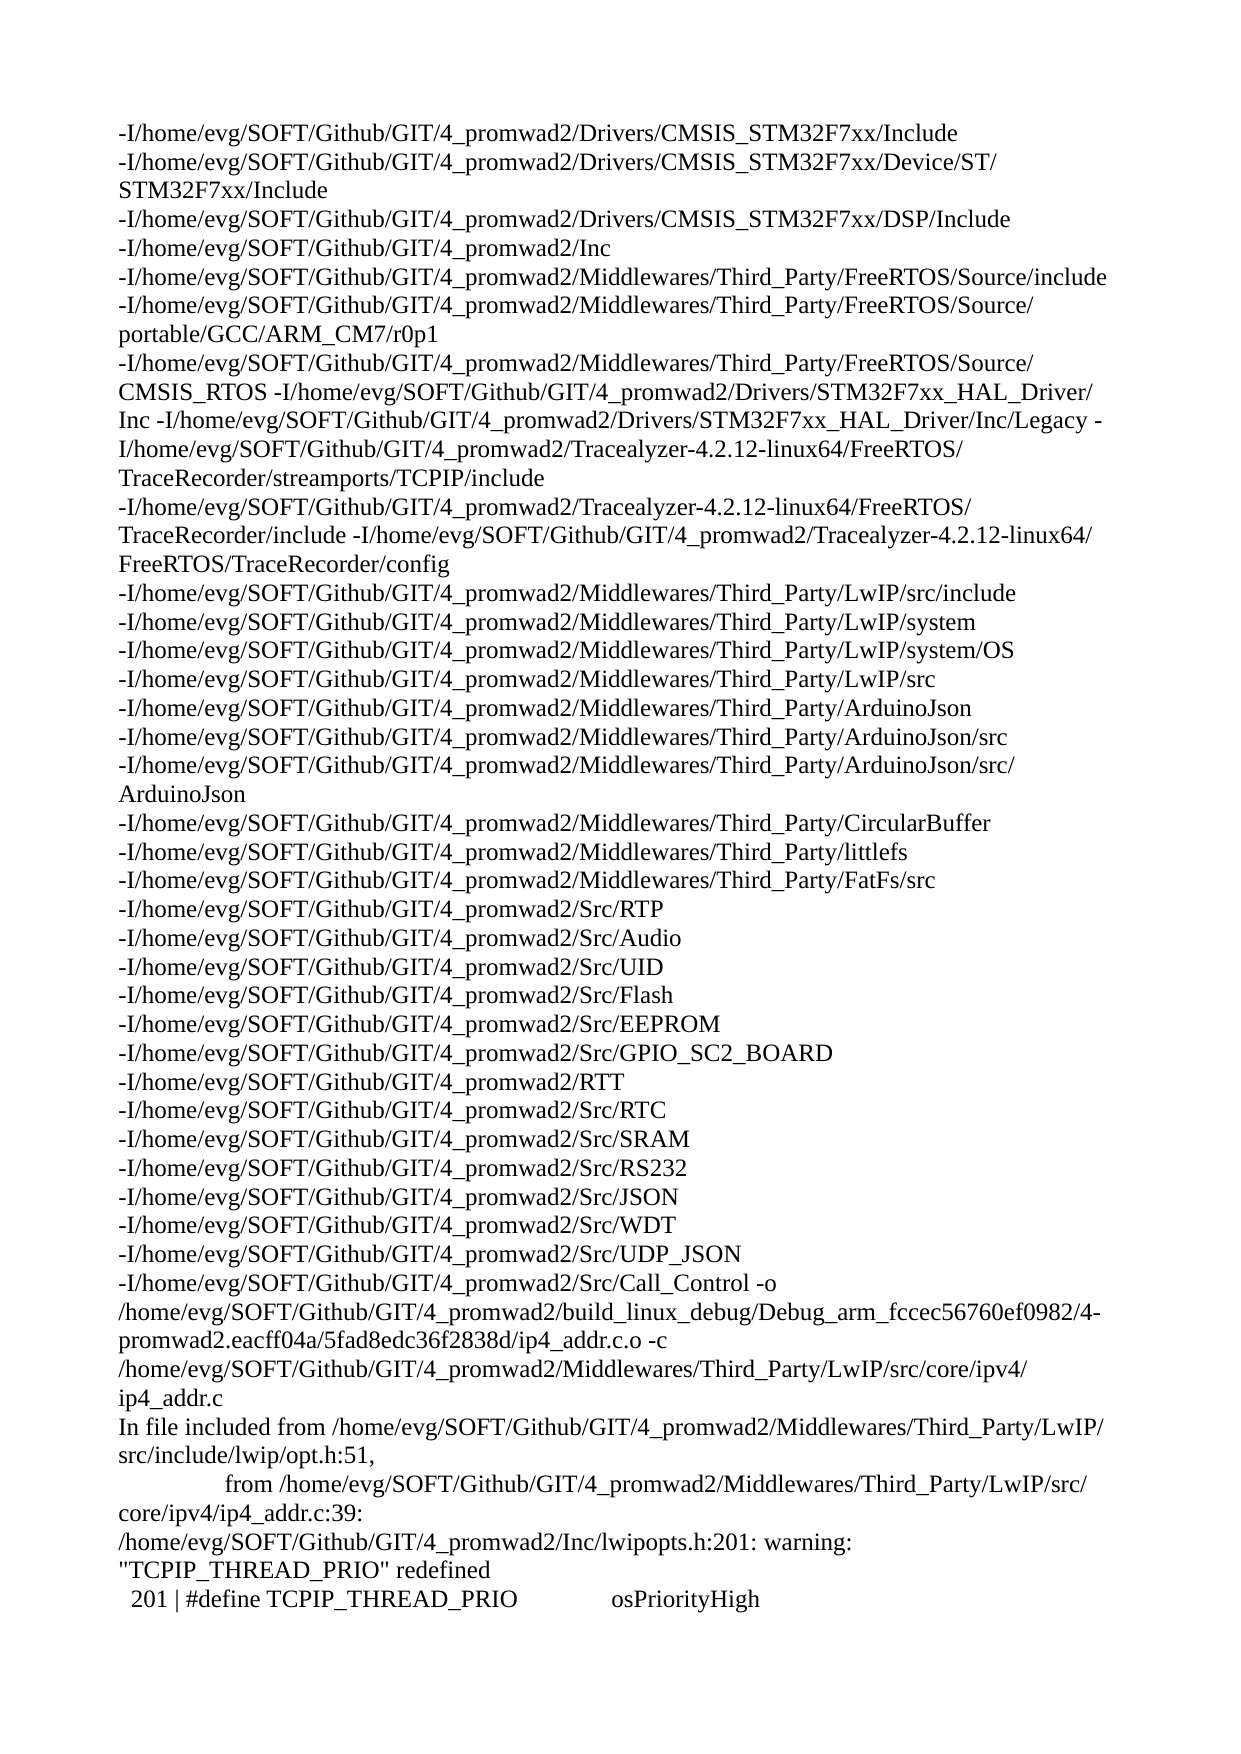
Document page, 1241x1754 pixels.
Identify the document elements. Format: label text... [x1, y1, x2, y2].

text In file included from /home/evg/SOFT/Github/GIT/4_promwad2/Middlewares/Third_Party/LwIP/src/include/lwip/opt.h:51, [118, 1412, 1122, 1469]
text /home/evg/SOFT/Github/GIT/4_promwad2/Inc/lwipopts.h:201: warning: "TCPIP_THREAD_PRIO" redefined [118, 1527, 1122, 1584]
text -I/home/evg/SOFT/Github/GIT/4_promwad2/Drivers/CMSIS_STM32F7xx/Include -I/home/evg/SOFT/Github/GIT/4_promwad2/Drivers/CMSIS_STM32F7xx/Device/ST/STM32F7xx/Include -I/home/evg/SOFT/Github/GIT/4_promwad2/Drivers/CMSIS_STM32F7xx/DSP/Include -I/home/evg/SOFT/Github/GIT/4_promwad2/Inc -I/home/evg/SOFT/Github/GIT/4_promwad2/Middlewares/Third_Party/FreeRTOS/Source/include -I/home/evg/SOFT/Github/GIT/4_promwad2/Middlewares/Third_Party/FreeRTOS/Source/portable/GCC/ARM_CM7/r0p1 -I/home/evg/SOFT/Github/GIT/4_promwad2/Middlewares/Third_Party/FreeRTOS/Source/CMSIS_RTOS -I/home/evg/SOFT/Github/GIT/4_promwad2/Drivers/STM32F7xx_HAL_Driver/Inc -I/home/evg/SOFT/Github/GIT/4_promwad2/Drivers/STM32F7xx_HAL_Driver/Inc/Legacy -I/home/evg/SOFT/Github/GIT/4_promwad2/Tracealyzer-4.2.12-linux64/FreeRTOS/TraceRecorder/streamports/TCPIP/include -I/home/evg/SOFT/Github/GIT/4_promwad2/Tracealyzer-4.2.12-linux64/FreeRTOS/TraceRecorder/include -I/home/evg/SOFT/Github/GIT/4_promwad2/Tracealyzer-4.2.12-linux64/FreeRTOS/TraceRecorder/config -I/home/evg/SOFT/Github/GIT/4_promwad2/Middlewares/Third_Party/LwIP/src/include -I/home/evg/SOFT/Github/GIT/4_promwad2/Middlewares/Third_Party/LwIP/system -I/home/evg/SOFT/Github/GIT/4_promwad2/Middlewares/Third_Party/LwIP/system/OS -I/home/evg/SOFT/Github/GIT/4_promwad2/Middlewares/Third_Party/LwIP/src -I/home/evg/SOFT/Github/GIT/4_promwad2/Middlewares/Third_Party/ArduinoJson -I/home/evg/SOFT/Github/GIT/4_promwad2/Middlewares/Third_Party/ArduinoJson/src -I/home/evg/SOFT/Github/GIT/4_promwad2/Middlewares/Third_Party/ArduinoJson/src/ArduinoJson -I/home/evg/SOFT/Github/GIT/4_promwad2/Middlewares/Third_Party/CircularBuffer -I/home/evg/SOFT/Github/GIT/4_promwad2/Middlewares/Third_Party/littlefs -I/home/evg/SOFT/Github/GIT/4_promwad2/Middlewares/Third_Party/FatFs/src -I/home/evg/SOFT/Github/GIT/4_promwad2/Src/RTP -I/home/evg/SOFT/Github/GIT/4_promwad2/Src/Audio -I/home/evg/SOFT/Github/GIT/4_promwad2/Src/UID -I/home/evg/SOFT/Github/GIT/4_promwad2/Src/Flash -I/home/evg/SOFT/Github/GIT/4_promwad2/Src/EEPROM -I/home/evg/SOFT/Github/GIT/4_promwad2/Src/GPIO_SC2_BOARD -I/home/evg/SOFT/Github/GIT/4_promwad2/RTT -I/home/evg/SOFT/Github/GIT/4_promwad2/Src/RTC -I/home/evg/SOFT/Github/GIT/4_promwad2/Src/SRAM -I/home/evg/SOFT/Github/GIT/4_promwad2/Src/RS232 -I/home/evg/SOFT/Github/GIT/4_promwad2/Src/JSON -I/home/evg/SOFT/Github/GIT/4_promwad2/Src/WDT -I/home/evg/SOFT/Github/GIT/4_promwad2/Src/UDP_JSON -I/home/evg/SOFT/Github/GIT/4_promwad2/Src/Call_Control -o /home/evg/SOFT/Github/GIT/4_promwad2/build_linux_debug/Debug_arm_fccec56760ef0982/4-promwad2.eacff04a/5fad8edc36f2838d/ip4_addr.c.o -c /home/evg/SOFT/Github/GIT/4_promwad2/Middlewares/Third_Party/LwIP/src/core/ipv4/ip4_addr.c [118, 118, 1122, 1412]
text from /home/evg/SOFT/Github/GIT/4_promwad2/Middlewares/Third_Party/LwIP/src/core/ipv4/ip4_addr.c:39: [118, 1469, 1122, 1527]
text 201 | #define TCPIP_THREAD_PRIO osPriorityHigh [118, 1584, 1122, 1613]
